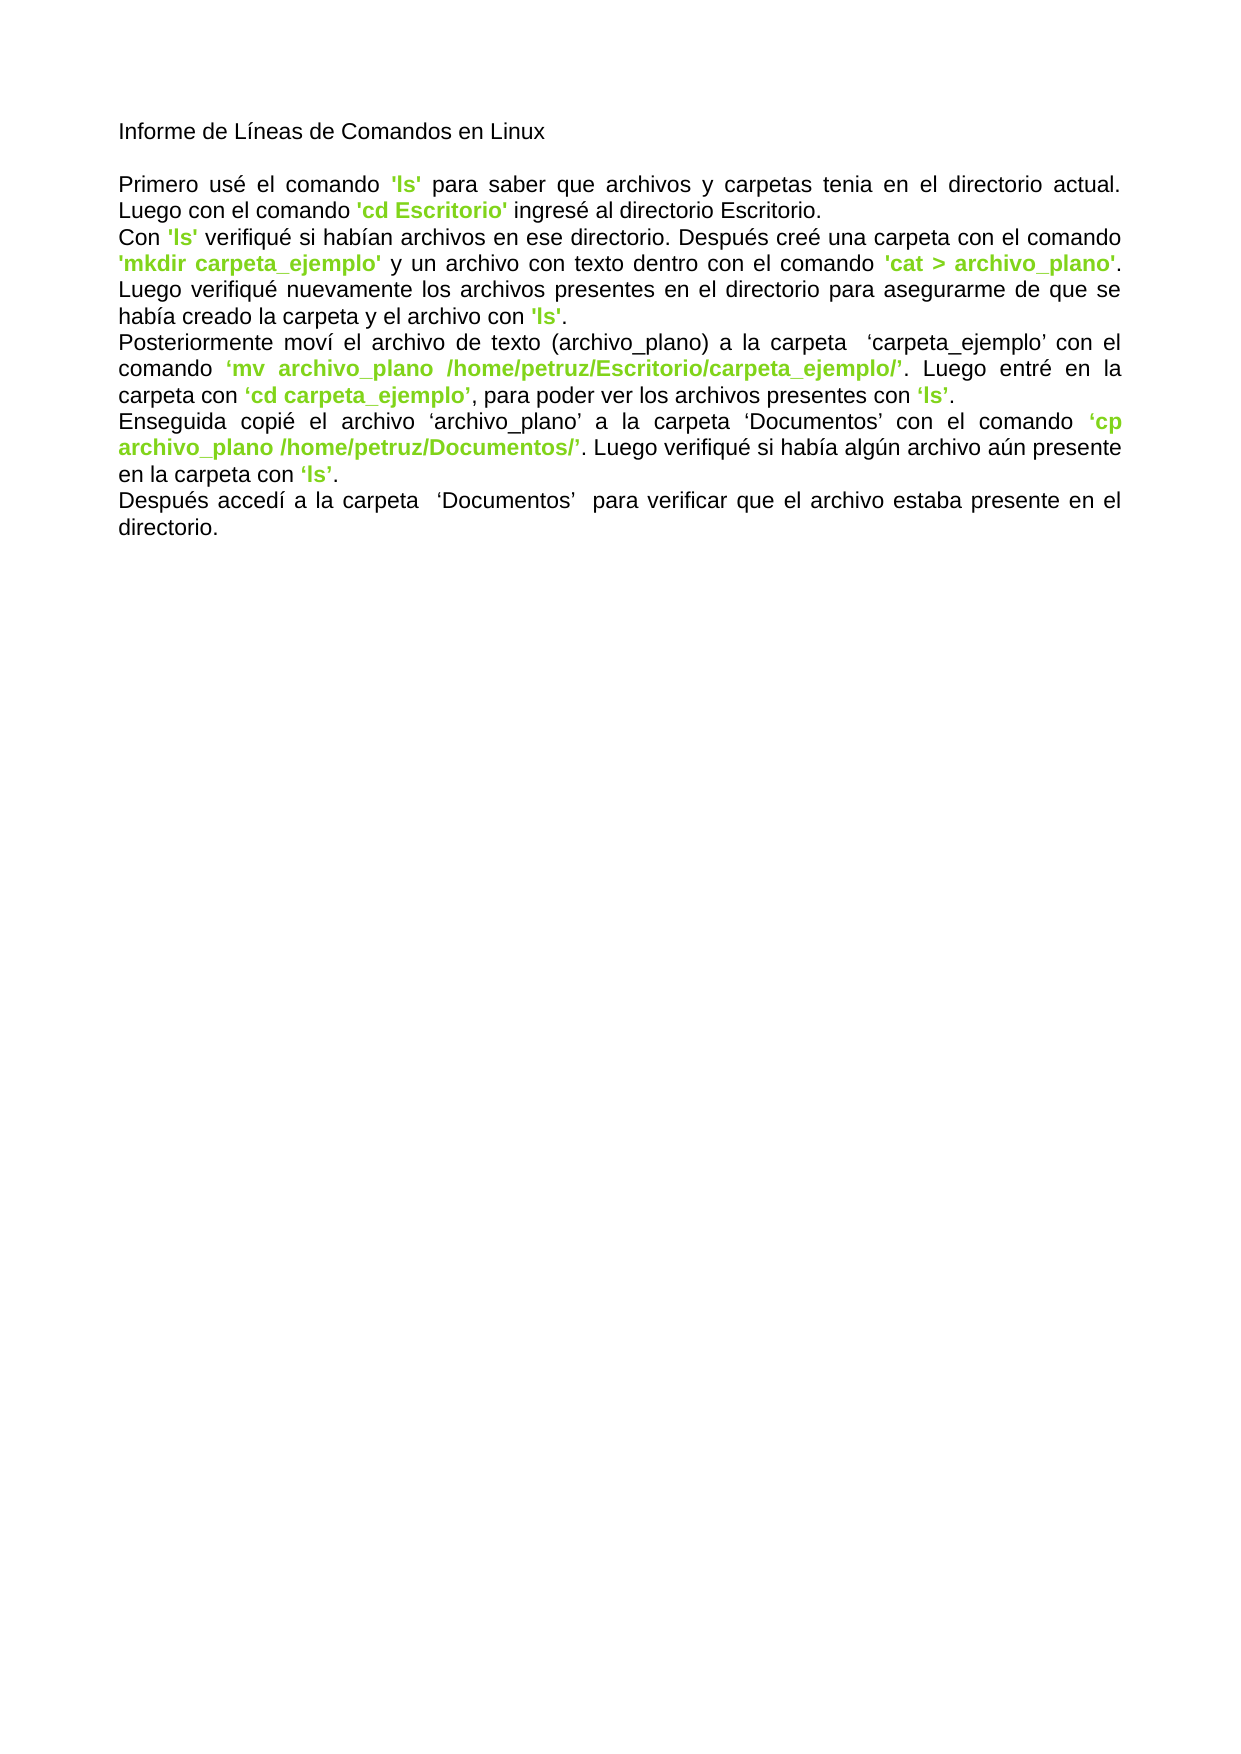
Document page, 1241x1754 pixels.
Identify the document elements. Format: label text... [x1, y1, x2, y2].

text Enseguida copié el archivo ‘archivo_plano’ a la carpeta ‘Documentos’ con el comando ‘cp archivo_plano /home/petruz/Documentos/’. Luego verifiqué si había algún archivo aún presente en la carpeta con ‘ls’. [118, 408, 1122, 487]
text Con 'ls' verifiqué si habían archivos en ese directorio. Después creé una carpeta con el comando 'mkdir carpeta_ejemplo' y un archivo con texto dentro con el comando 'cat > archivo_plano'. Luego verifiqué nuevamente los archivos presentes en el directorio para asegurarme de que se había creado la carpeta y el archivo con 'ls'. [118, 223, 1122, 329]
text Posteriormente moví el archivo de texto (archivo_plano) a la carpeta ‘carpeta_ejemplo’ con el comando ‘mv archivo_plano /home/petruz/Escritorio/carpeta_ejemplo/’. Luego entré en la carpeta con ‘cd carpeta_ejemplo’, para poder ver los archivos presentes con ‘ls’. [118, 329, 1122, 408]
text Primero usé el comando 'ls' para saber que archivos y carpetas tenia en el directorio actual. Luego con el comando 'cd Escritorio' ingresé al directorio Escritorio. [118, 171, 1122, 223]
text Después accedí a la carpeta ‘Documentos’ para verificar que el archivo estaba presente en el directorio. [118, 487, 1122, 540]
text Informe de Líneas de Comandos en Linux [118, 118, 1122, 144]
